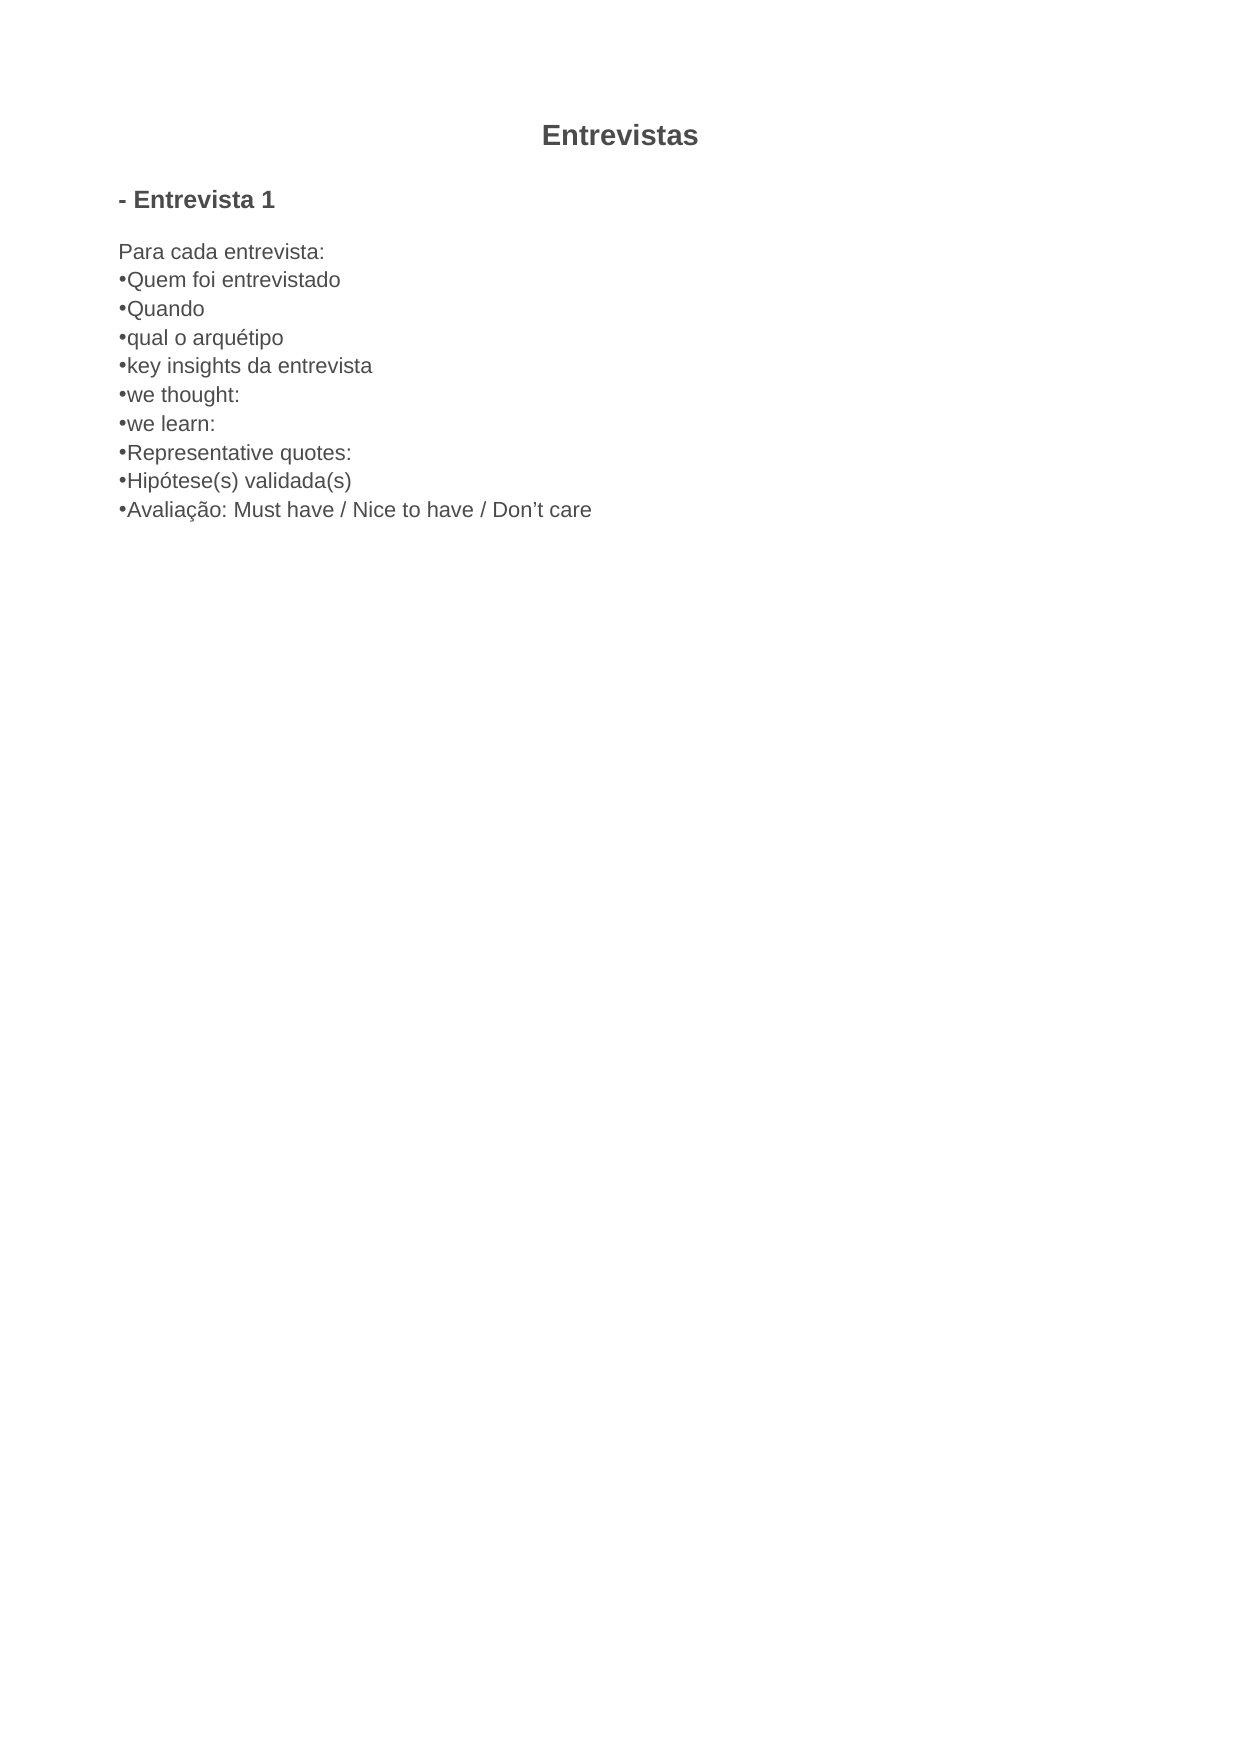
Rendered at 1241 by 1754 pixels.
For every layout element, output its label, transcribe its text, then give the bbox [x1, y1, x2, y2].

text •we learn: [118, 408, 1122, 437]
text Para cada entrevista: [118, 239, 1122, 264]
text •Quem foi entrevistado [118, 264, 1122, 293]
text •Quando [118, 293, 1122, 322]
text •Representative quotes: [118, 437, 1122, 466]
text - Entrevista 1 [118, 185, 1122, 214]
text •qual o arquétipo [118, 322, 1122, 351]
text •Hipótese(s) validada(s) [118, 466, 1122, 494]
text •key insights da entrevista [118, 351, 1122, 379]
text •Avaliação: Must have / Nice to have / Don’t care [118, 494, 1122, 523]
text •we thought: [118, 379, 1122, 408]
text Entrevistas [118, 118, 1122, 152]
